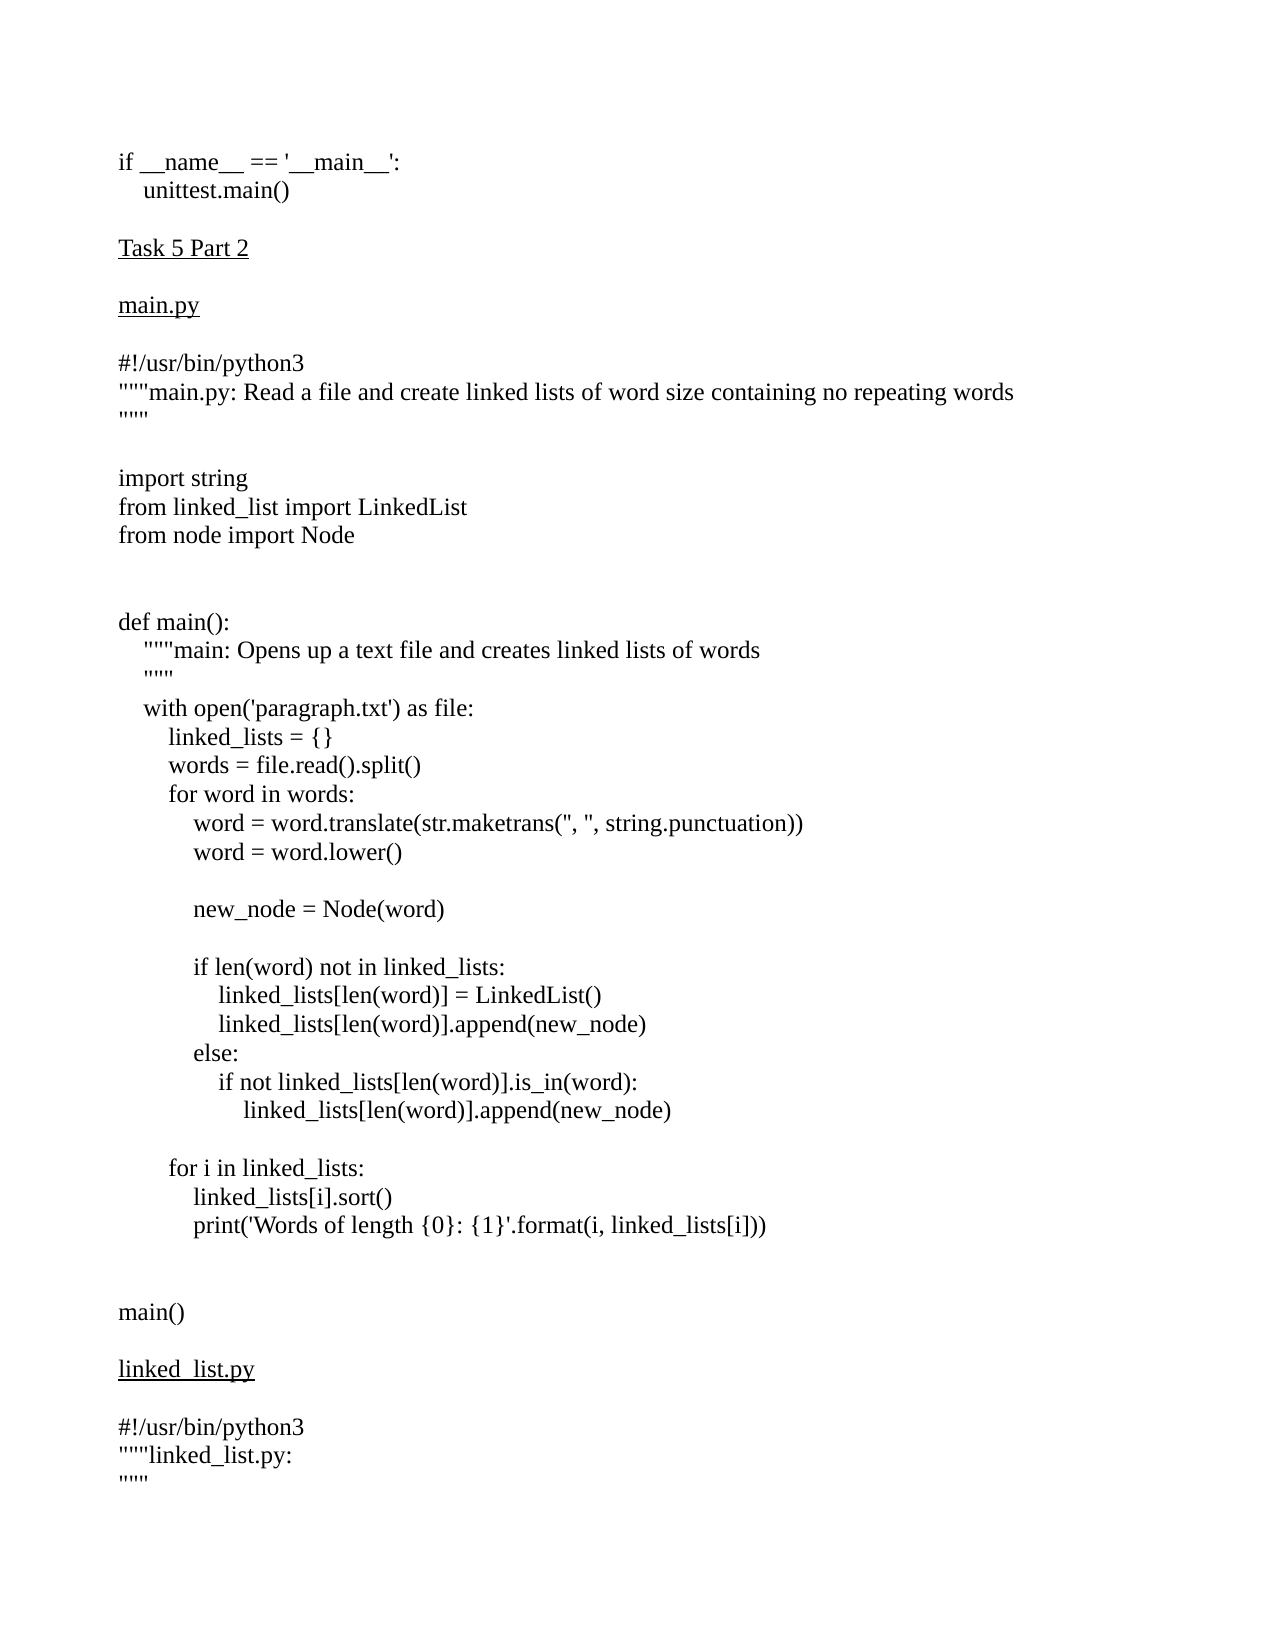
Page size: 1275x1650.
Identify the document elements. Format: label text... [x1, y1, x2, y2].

text def main(): [118, 607, 1157, 636]
text from linked_list import LinkedList [118, 492, 1157, 521]
text """main: Opens up a text file and creates linked lists of words [118, 636, 1157, 664]
text new_node = Node(word) [118, 894, 1157, 923]
text linked_lists[len(word)].append(new_node) [118, 1009, 1157, 1038]
text else: [118, 1038, 1157, 1067]
text if __name__ == '__main__': [118, 147, 1157, 176]
text linked_lists = {} [118, 722, 1157, 751]
text Task 5 Part 2 [118, 233, 1157, 262]
text """ [118, 406, 1157, 434]
text linked_list.py [118, 1354, 1157, 1383]
text #!/usr/bin/python3 [118, 348, 1157, 377]
text for word in words: [118, 779, 1157, 808]
text """ [118, 1469, 1157, 1498]
text word = word.translate(str.maketrans('', '', string.punctuation)) [118, 808, 1157, 837]
text linked_lists[i].sort() [118, 1182, 1157, 1211]
text linked_lists[len(word)] = LinkedList() [118, 981, 1157, 1009]
text unittest.main() [118, 176, 1157, 204]
text """main.py: Read a file and create linked lists of word size containing no repeating words [118, 377, 1157, 406]
text from node import Node [118, 521, 1157, 549]
text main.py [118, 291, 1157, 319]
text if len(word) not in linked_lists: [118, 952, 1157, 981]
text words = file.read().split() [118, 751, 1157, 779]
text for i in linked_lists: [118, 1153, 1157, 1182]
text linked_lists[len(word)].append(new_node) [118, 1096, 1157, 1124]
text #!/usr/bin/python3 [118, 1412, 1157, 1441]
text """ [118, 664, 1157, 693]
text if not linked_lists[len(word)].is_in(word): [118, 1067, 1157, 1096]
text import string [118, 463, 1157, 492]
text main() [118, 1297, 1157, 1326]
text with open('paragraph.txt') as file: [118, 693, 1157, 722]
text """linked_list.py: [118, 1441, 1157, 1469]
text word = word.lower() [118, 837, 1157, 866]
text print('Words of length {0}: {1}'.format(i, linked_lists[i])) [118, 1211, 1157, 1239]
